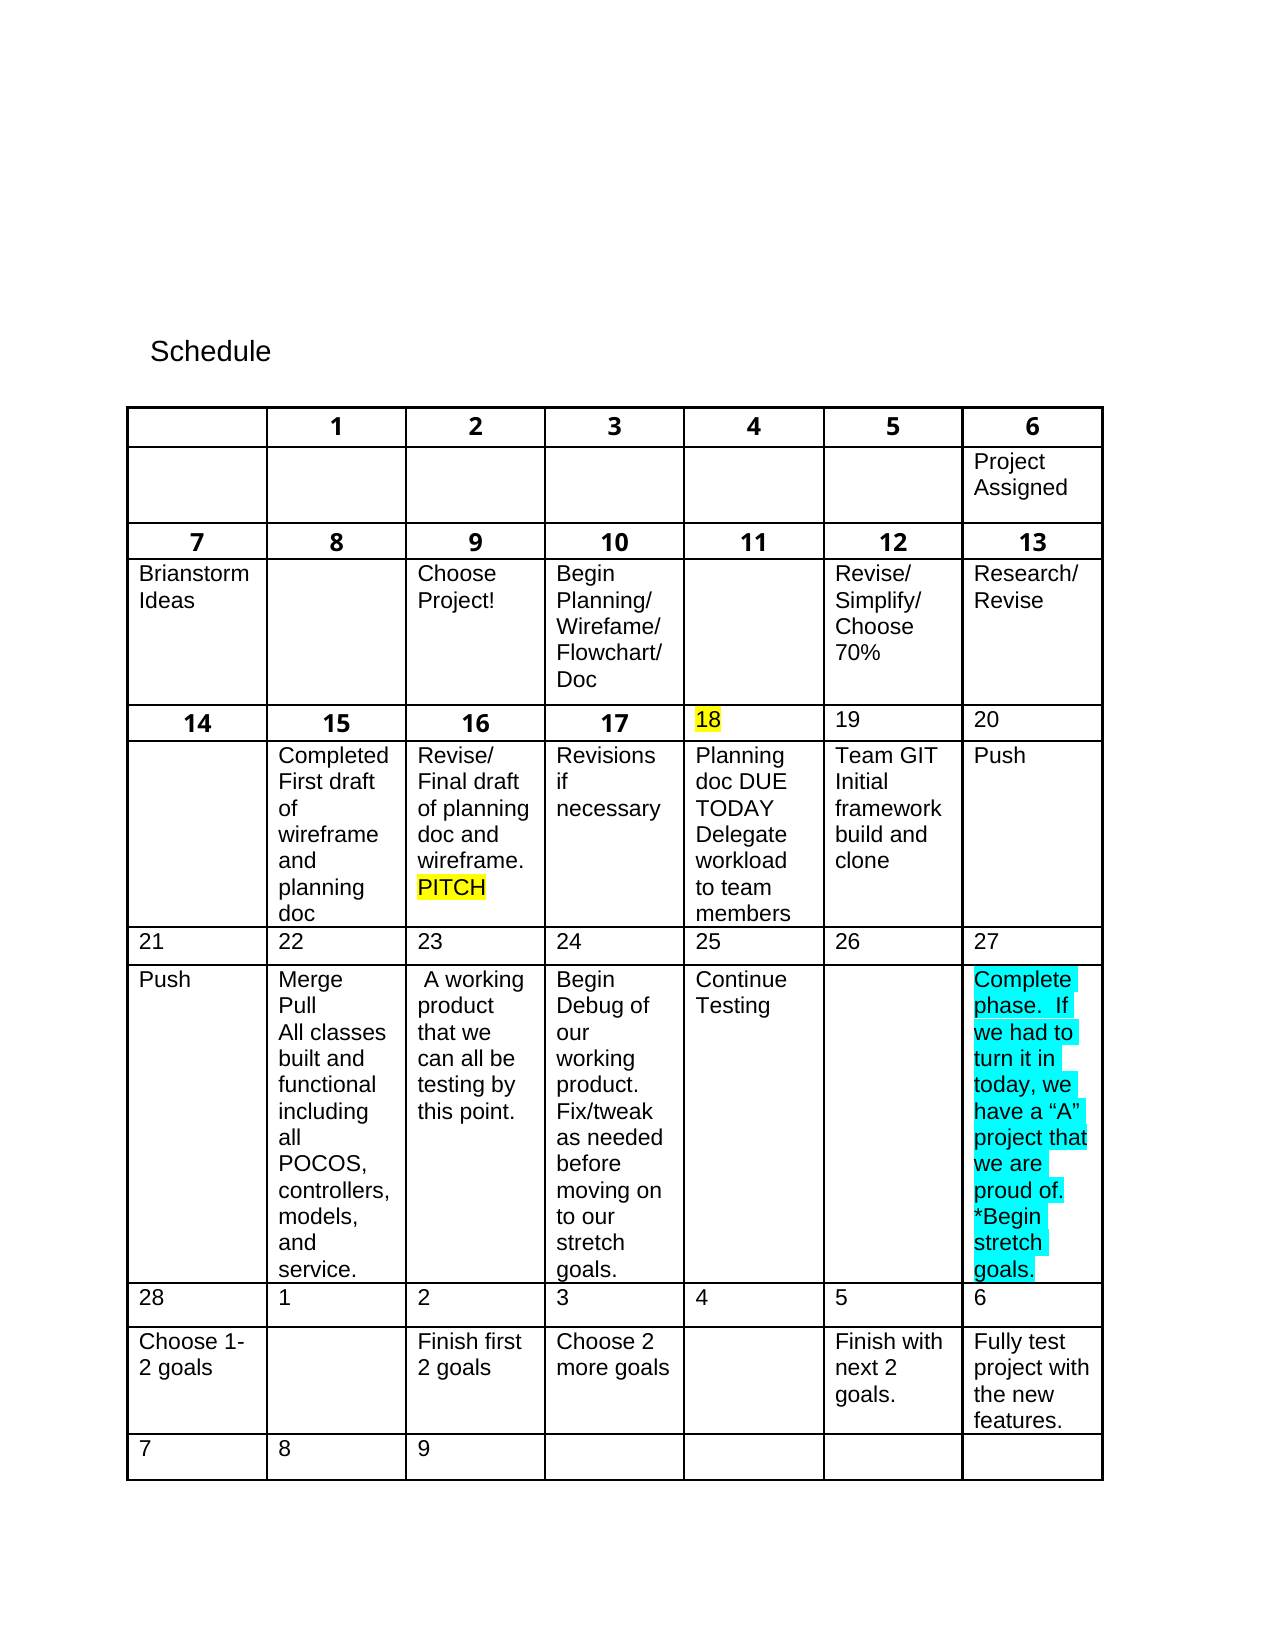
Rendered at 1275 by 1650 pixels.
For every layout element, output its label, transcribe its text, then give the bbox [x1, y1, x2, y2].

table_cell Team GIT Initial framework build and clone [825, 742, 961, 926]
table_cell 14 [256, 706, 266, 740]
table_cell 16 [407, 706, 417, 740]
table_cell Complete phase. If we had to turn it in today, we have a “A” project that we are proud of. *Begin stretch goals. [1091, 966, 1101, 1282]
table_cell Begin Planning/ Wirefame/ Flowchart/ Doc [546, 560, 683, 703]
table_cell Planning doc DUE TODAY Delegate workload to team members [685, 742, 695, 926]
table_cell 12 [951, 524, 961, 558]
table_cell 8 [268, 524, 278, 558]
table_cell 15 [268, 706, 278, 740]
table_cell 10 [546, 524, 556, 558]
table_cell [825, 1435, 961, 1479]
table_cell Push [964, 742, 1101, 926]
table_cell 25 [685, 928, 823, 964]
table_cell [685, 448, 823, 522]
table_cell 9 [407, 1435, 544, 1479]
table_cell 20 [964, 706, 1101, 740]
table_cell 1 [268, 1284, 405, 1326]
table_cell 11 [685, 524, 695, 558]
table_cell Fully test project with the new features. [964, 1328, 974, 1433]
table_cell 17 [546, 706, 556, 740]
table_cell [825, 448, 961, 522]
table_cell Continue Testing [685, 966, 823, 1282]
table_cell 23 [407, 928, 544, 964]
table_header 6 [964, 409, 1101, 446]
table_cell Choose Project! [407, 560, 544, 703]
table_cell 2 [407, 1284, 544, 1326]
table_cell 8 [268, 1435, 405, 1479]
table_cell [825, 966, 961, 1282]
table_cell Fully test project with the new features. [1091, 1328, 1101, 1433]
table_cell 11 [812, 524, 823, 558]
table_cell 24 [546, 928, 683, 964]
table_header 4 [685, 409, 823, 446]
table_header 1 [268, 409, 405, 446]
table_cell [407, 448, 544, 522]
table_cell Revise/ Simplify/ Choose 70% [825, 560, 961, 703]
table_cell Push [129, 966, 266, 1282]
table_cell Begin Debug of our working product. Fix/tweak as needed before moving on to our stretch goals. [673, 966, 683, 1282]
table_cell Planning doc DUE TODAY Delegate workload to team members [812, 742, 823, 926]
table_cell 7 [129, 1435, 266, 1479]
table_cell 6 [964, 1284, 1101, 1326]
table_cell Finish first 2 goals [407, 1328, 544, 1433]
table_cell [546, 448, 683, 522]
table_cell 12 [825, 524, 835, 558]
table_cell 9 [534, 524, 544, 558]
table_header 5 [825, 409, 961, 446]
table_cell Choose 1-2 goals [129, 1328, 266, 1433]
table_cell Brianstorm Ideas [129, 560, 266, 703]
table_cell Finish with next 2 goals. [825, 1328, 961, 1433]
table_cell [129, 448, 266, 522]
table_cell [129, 742, 266, 926]
table_cell 15 [395, 706, 405, 740]
table_cell Complete phase. If we had to turn it in today, we have a “A” project that we are proud of. *Begin stretch goals. [964, 966, 974, 1282]
table_cell [268, 448, 405, 522]
table_cell [268, 560, 405, 703]
table_cell Choose 2 more goals [546, 1328, 683, 1433]
table_cell [546, 1435, 683, 1479]
table_cell 7 [129, 524, 139, 558]
table_cell 13 [1091, 524, 1101, 558]
table_cell 3 [546, 1284, 683, 1326]
table_header 3 [546, 409, 683, 446]
table_cell 8 [395, 524, 405, 558]
table_cell Research/ Revise [964, 560, 1101, 703]
table_cell [268, 1328, 405, 1433]
table_cell 5 [825, 1284, 961, 1326]
table_cell 17 [673, 706, 683, 740]
table_header 2 [407, 409, 544, 446]
table_cell Completed First draft of wireframe and planning doc [395, 742, 405, 926]
table_cell 7 [256, 524, 266, 558]
table_cell 28 [129, 1284, 266, 1326]
table_cell 22 [268, 928, 405, 964]
table_cell Revise/ Final draft of planning doc and wireframe. PITCH [407, 742, 544, 926]
table_cell [685, 1435, 823, 1479]
table_cell 18 [685, 706, 823, 740]
table_cell Completed First draft of wireframe and planning doc [268, 742, 278, 926]
subtitle Schedule [150, 334, 1125, 368]
table_cell 21 [129, 928, 266, 964]
table_cell A working product that we can all be testing by this point. [407, 966, 544, 1282]
table_cell 14 [129, 706, 139, 740]
table_cell 26 [825, 928, 961, 964]
table_cell 4 [685, 1284, 823, 1326]
table_cell 27 [964, 928, 1101, 964]
table_cell Revisions if necessary [546, 742, 683, 926]
table_cell 9 [407, 524, 417, 558]
table_cell [685, 1328, 823, 1433]
table_cell [685, 560, 823, 703]
table_cell 19 [825, 706, 961, 740]
table_cell 16 [534, 706, 544, 740]
table_cell 10 [673, 524, 683, 558]
table_cell Merge Pull All classes built and functional including all POCOS, controllers, models, and service. [268, 966, 405, 1282]
table_cell 13 [964, 524, 974, 558]
table_cell [964, 1435, 1101, 1479]
table_header [129, 409, 266, 446]
table_cell Project Assigned [964, 448, 1101, 522]
table_cell Begin Debug of our working product. Fix/tweak as needed before moving on to our stretch goals. [546, 966, 556, 1282]
